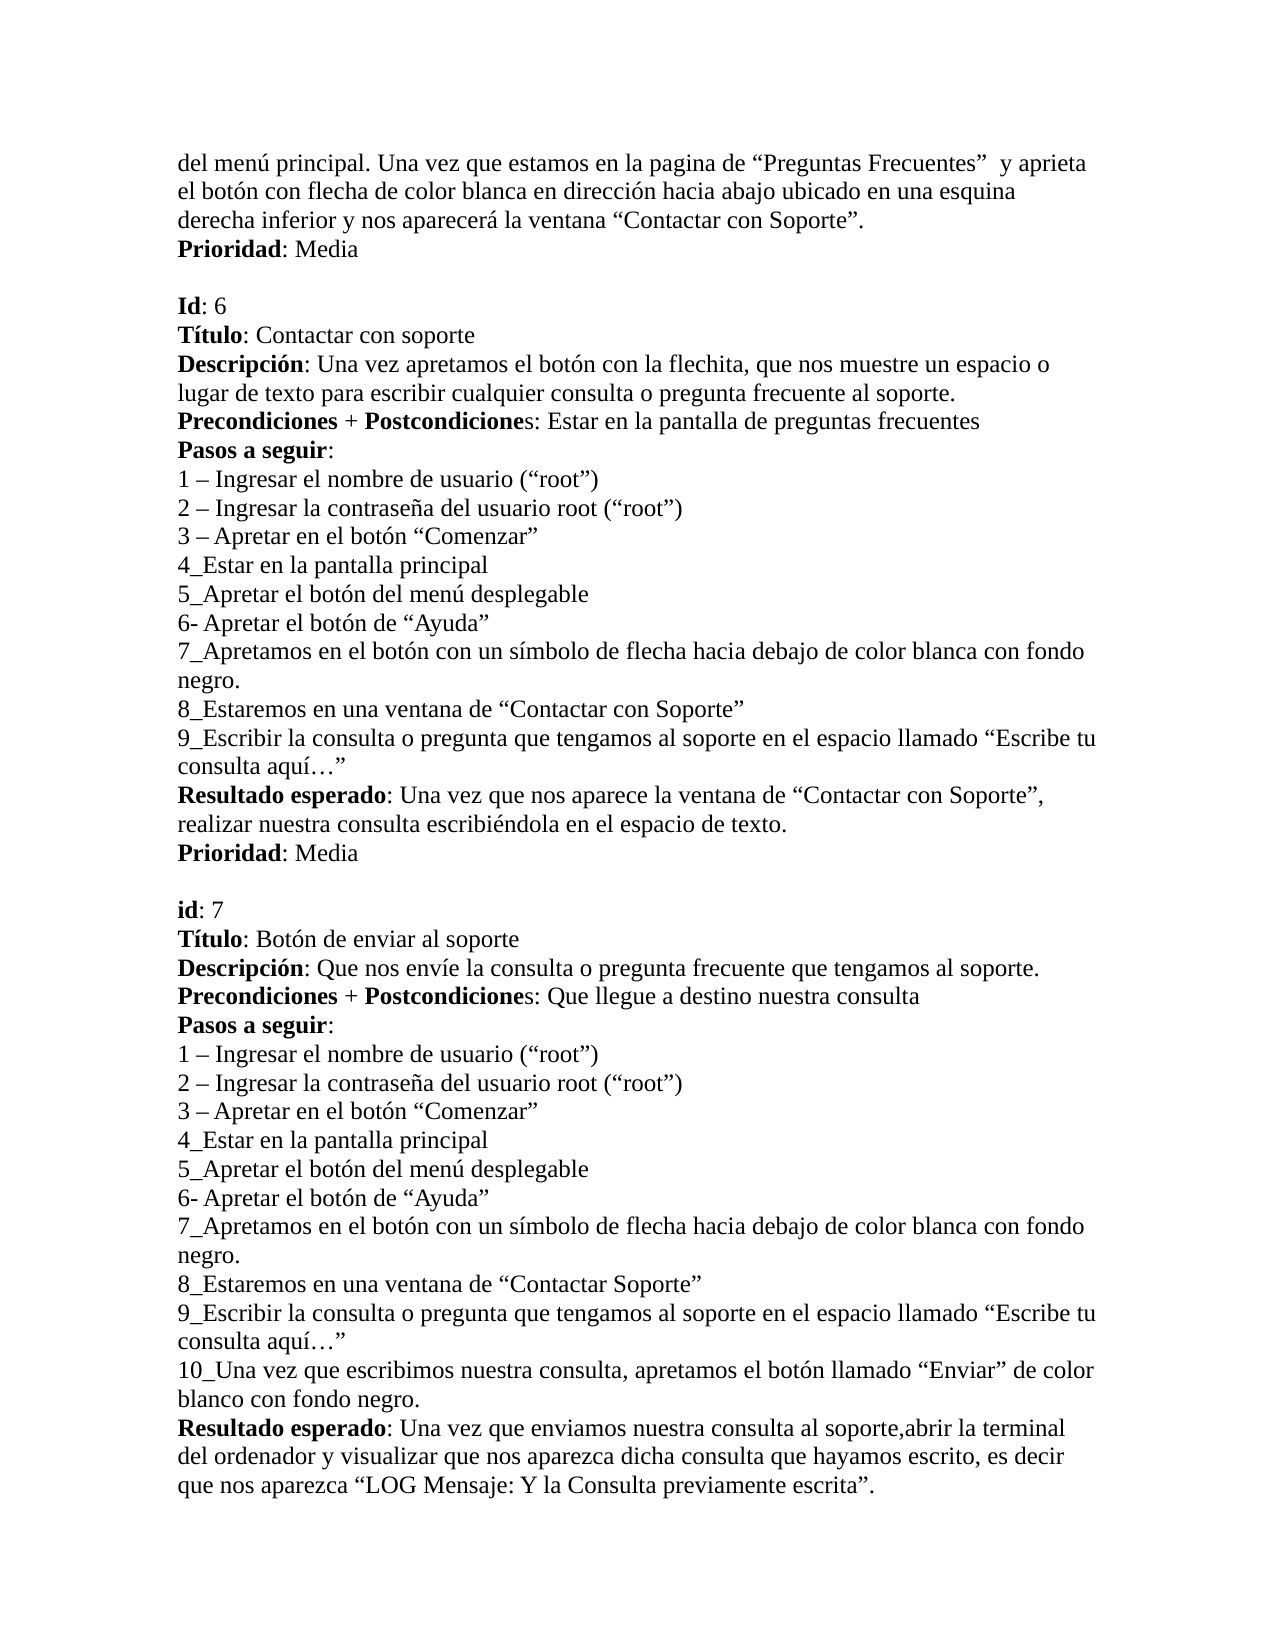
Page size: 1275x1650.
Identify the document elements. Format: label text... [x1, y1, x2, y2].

text Pasos a seguir: [177, 1010, 1098, 1039]
text id: 7 [177, 895, 1098, 924]
text Precondiciones + Postcondiciones: Que llegue a destino nuestra consulta [177, 981, 1098, 1010]
text Resultado esperado: Una vez que nos aparece la ventana de “Contactar con Soporte”, realizar nuestra consulta escribiéndola en el espacio de texto. [177, 780, 1098, 838]
text 9_Escribir la consulta o pregunta que tengamos al soporte en el espacio llamado “Escribe tu consulta aquí…” [177, 723, 1098, 780]
text del menú principal. Una vez que estamos en la pagina de “Preguntas Frecuentes” y aprieta el botón con flecha de color blanca en dirección hacia abajo ubicado en una esquina derecha inferior y nos aparecerá la ventana “Contactar con Soporte”. [177, 148, 1098, 234]
text Prioridad: Media [177, 838, 1098, 866]
text Título: Contactar con soporte [177, 320, 1098, 349]
text Id: 6 [177, 291, 1098, 320]
text 5_Apretar el botón del menú desplegable 6- Apretar el botón de “Ayuda” [177, 579, 1098, 636]
text 4_Estar en la pantalla principal [177, 1125, 1098, 1154]
text 10_Una vez que escribimos nuestra consulta, apretamos el botón llamado “Enviar” de color blanco con fondo negro. [177, 1355, 1098, 1413]
text 4_Estar en la pantalla principal [177, 550, 1098, 579]
text Prioridad: Media [177, 234, 1098, 263]
text Descripción: Una vez apretamos el botón con la flechita, que nos muestre un espacio o lugar de texto para escribir cualquier consulta o pregunta frecuente al soporte. [177, 349, 1098, 406]
text Precondiciones + Postcondiciones: Estar en la pantalla de preguntas frecuentes [177, 406, 1098, 435]
text 7_Apretamos en el botón con un símbolo de flecha hacia debajo de color blanca con fondo negro. [177, 1211, 1098, 1269]
text Pasos a seguir: [177, 435, 1098, 464]
text 8_Estaremos en una ventana de “Contactar con Soporte” [177, 694, 1098, 723]
text 8_Estaremos en una ventana de “Contactar Soporte” [177, 1269, 1098, 1298]
text 9_Escribir la consulta o pregunta que tengamos al soporte en el espacio llamado “Escribe tu consulta aquí…” [177, 1298, 1098, 1355]
text Título: Botón de enviar al soporte [177, 924, 1098, 953]
text 1 – Ingresar el nombre de usuario (“root”) 2 – Ingresar la contraseña del usuario root (“root”) 3 – Apretar en el botón “Comenzar” [177, 464, 1098, 550]
text 5_Apretar el botón del menú desplegable 6- Apretar el botón de “Ayuda” [177, 1154, 1098, 1211]
text 7_Apretamos en el botón con un símbolo de flecha hacia debajo de color blanca con fondo negro. [177, 636, 1098, 694]
text Descripción: Que nos envíe la consulta o pregunta frecuente que tengamos al soporte. [177, 953, 1098, 981]
text 1 – Ingresar el nombre de usuario (“root”) 2 – Ingresar la contraseña del usuario root (“root”) 3 – Apretar en el botón “Comenzar” [177, 1039, 1098, 1125]
text Resultado esperado: Una vez que enviamos nuestra consulta al soporte,abrir la terminal del ordenador y visualizar que nos aparezca dicha consulta que hayamos escrito, es decir que nos aparezca “LOG Mensaje: Y la Consulta previamente escrita”. [177, 1413, 1098, 1499]
